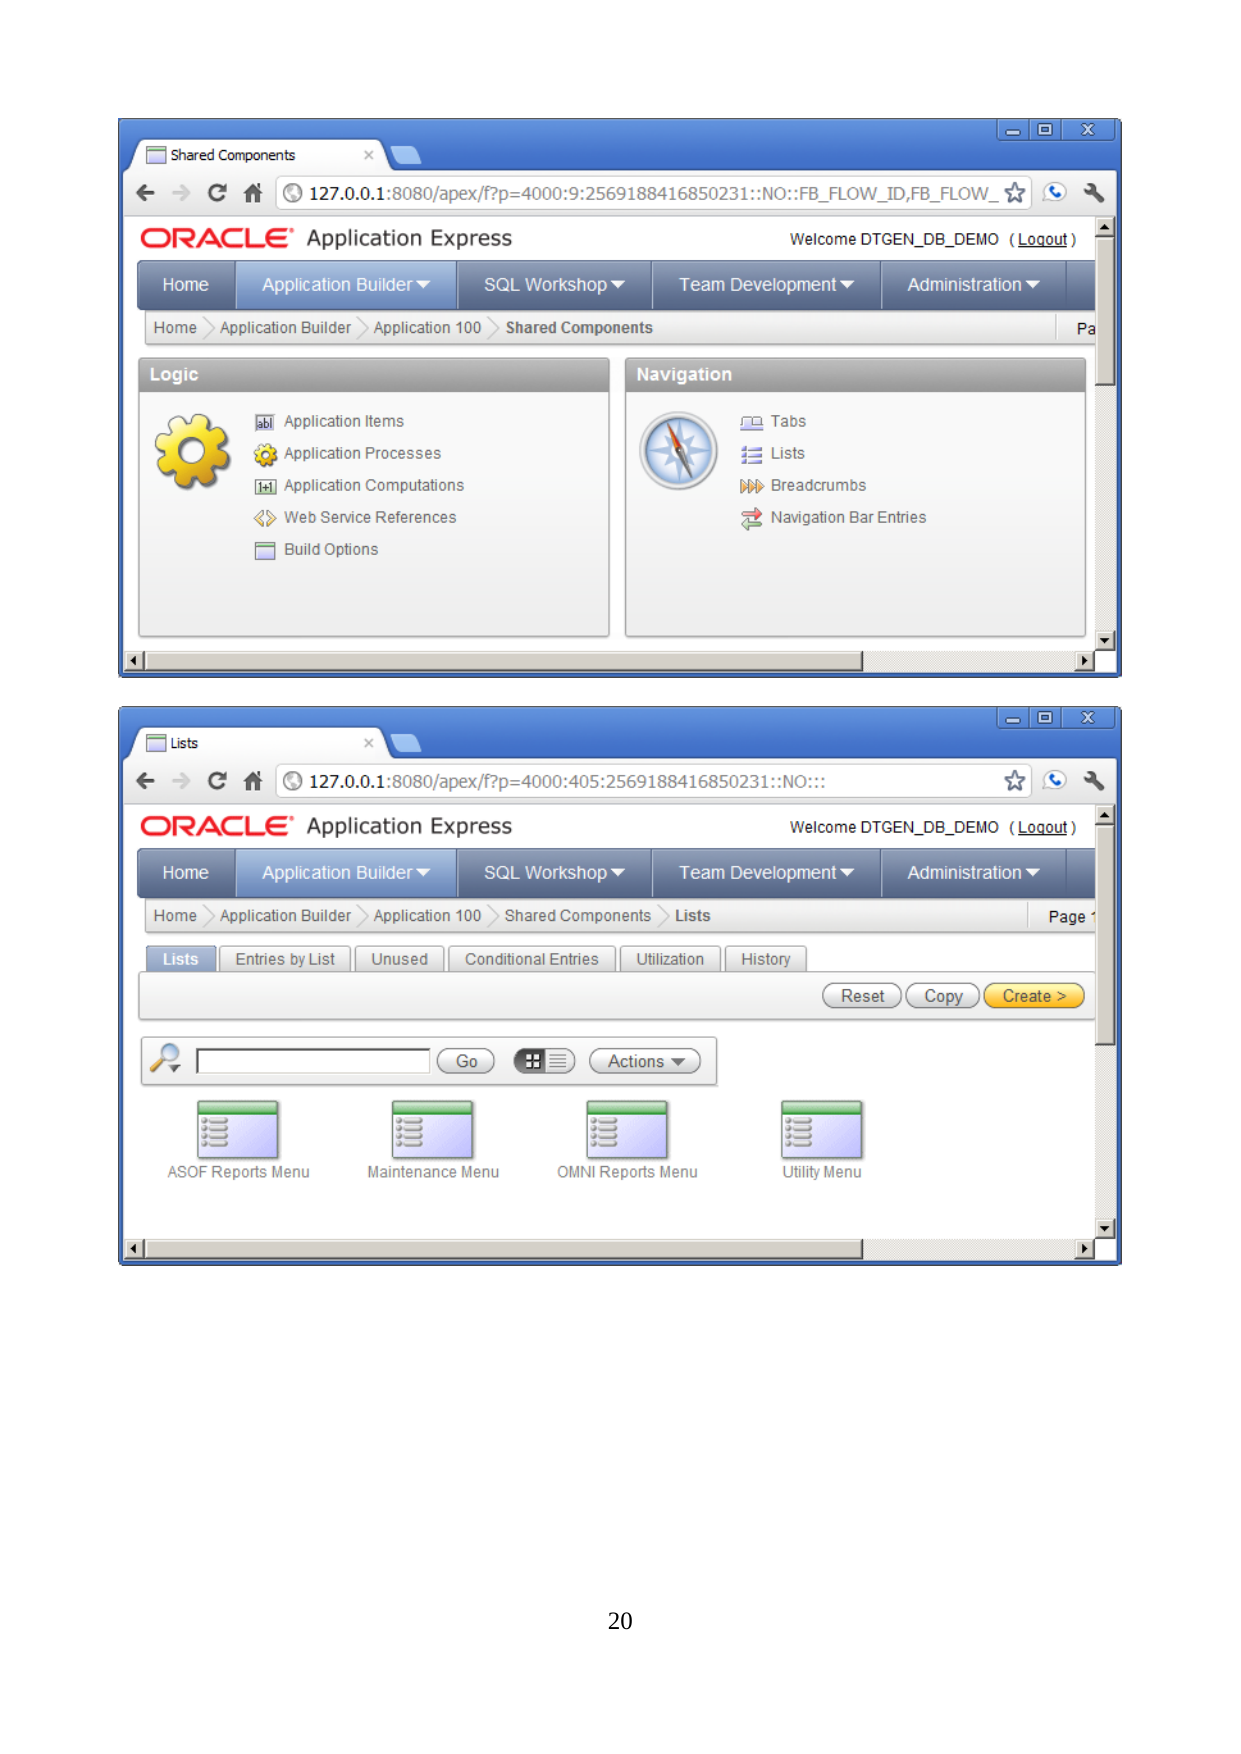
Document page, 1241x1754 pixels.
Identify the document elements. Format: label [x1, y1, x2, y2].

picture [118, 118, 1122, 678]
picture [118, 706, 1122, 1266]
